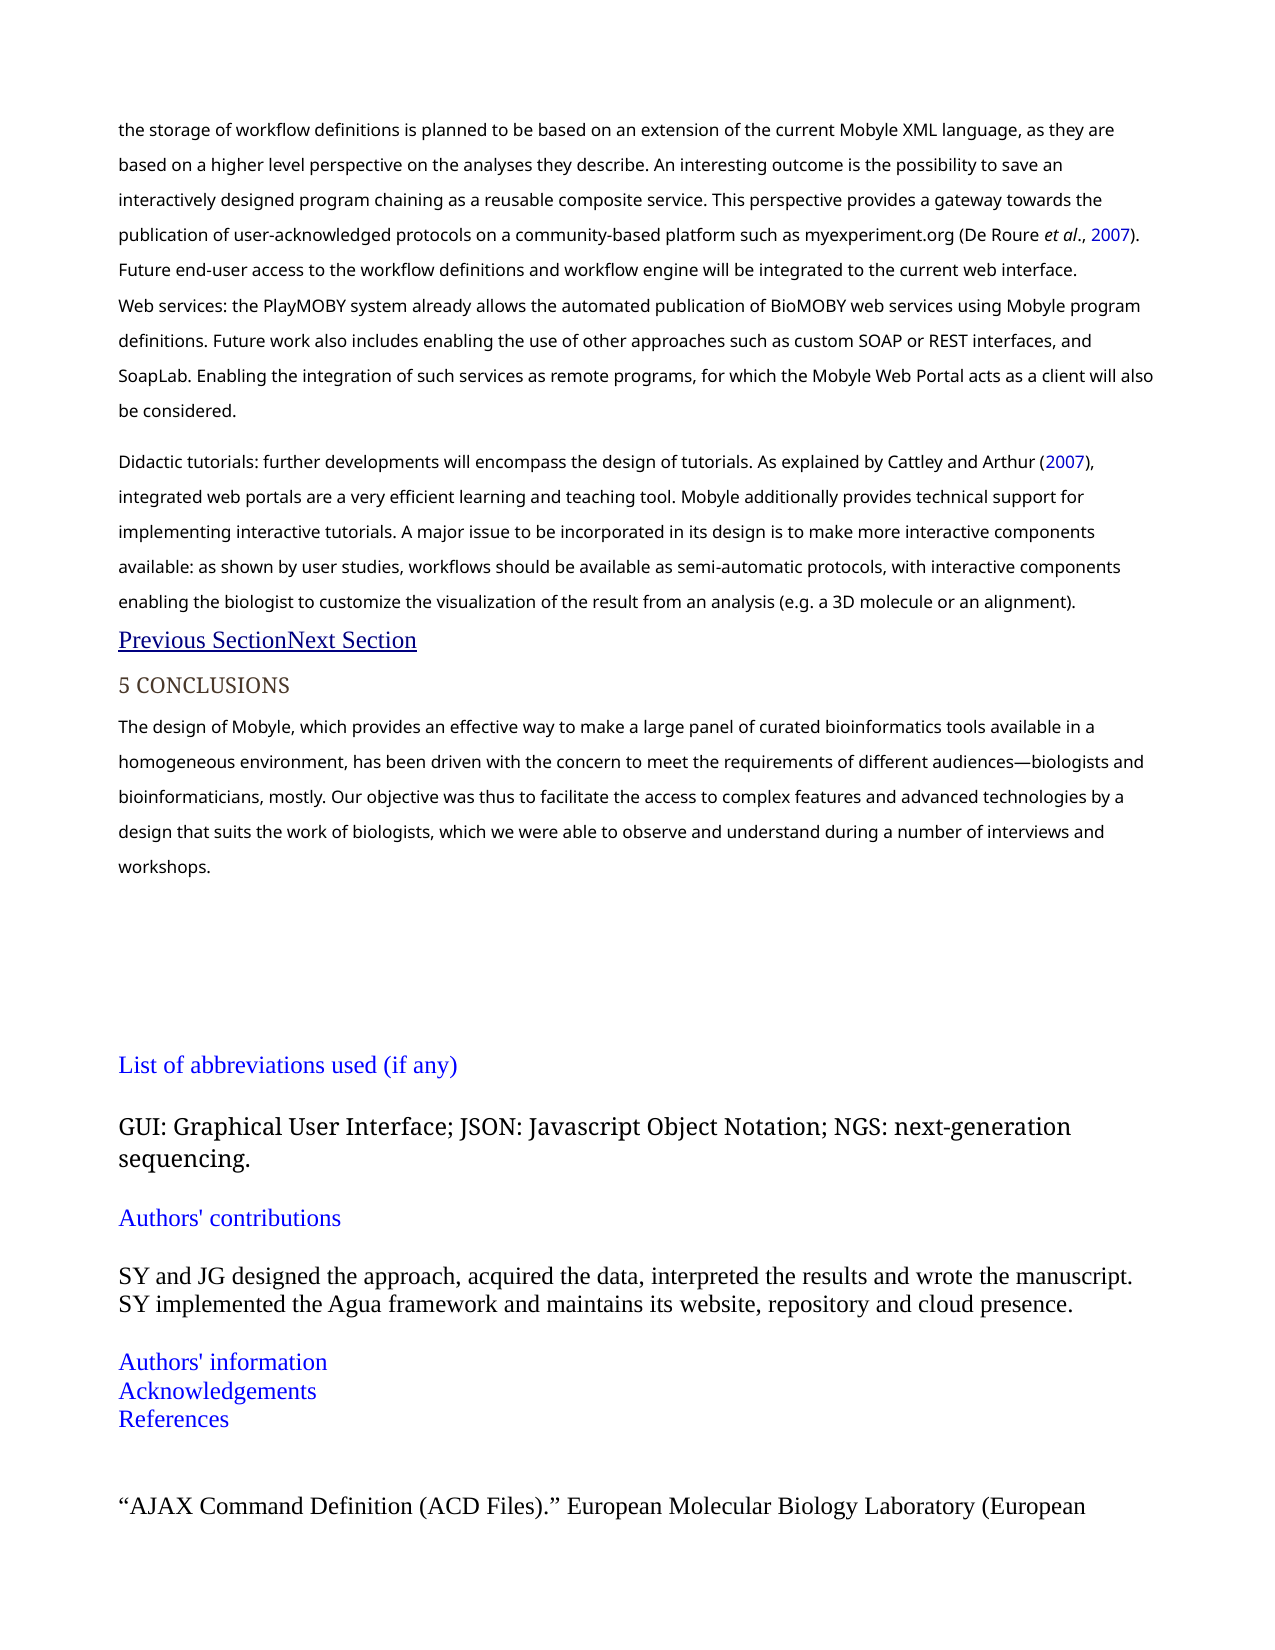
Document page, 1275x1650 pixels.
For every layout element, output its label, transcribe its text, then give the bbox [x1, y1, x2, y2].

text References [118, 1404, 1157, 1433]
text List of abbreviations used (if any) [118, 1050, 1157, 1079]
subtitle 5 CONCLUSIONS [118, 669, 1157, 699]
text The design of Mobyle, which provides an effective way to make a large panel of curated bioinformatics tools available in a homogeneous environment, has been driven with the concern to meet the requirements of different audiences—biologists and bioinformaticians, mostly. Our objective was thus to facilitate the access to complex features and advanced technologies by a design that suits the work of biologists, which we were able to observe and understand during a number of interviews and workshops. [118, 715, 1157, 879]
text Authors' contributions [118, 1203, 1157, 1232]
text Previous SectionNext Section [118, 625, 1157, 654]
text Didactic tutorials: further developments will encompass the design of tutorials. As explained by Cattley and Arthur (2007), integrated web portals are a very efficient learning and teaching tool. Mobyle additionally provides technical support for implementing interactive tutorials. A major issue to be incorporated in its design is to make more interactive components available: as shown by user studies, workflows should be available as semi-automatic protocols, with interactive components enabling the biologist to customize the visualization of the result from an analysis (e.g. a 3D molecule or an alignment). [118, 450, 1157, 613]
text Acknowledgements [118, 1376, 1157, 1404]
text SY and JG designed the approach, acquired the data, interpreted the results and wrote the manuscript. SY implemented the Agua framework and maintains its website, repository and cloud presence. [118, 1261, 1157, 1318]
text GUI: Graphical User Interface; JSON: Javascript Object Notation; NGS: next-generation sequencing. [118, 1111, 1157, 1174]
text Web services: the PlayMOBY system already allows the automated publication of BioMOBY web services using Mobyle program definitions. Future work also includes enabling the use of other approaches such as custom SOAP or REST interfaces, and SoapLab. Enabling the integration of such services as remote programs, for which the Mobyle Web Portal acts as a client will also be considered. [118, 294, 1157, 422]
text Authors' information [118, 1347, 1157, 1376]
text the storage of workflow definitions is planned to be based on an extension of the current Mobyle XML language, as they are based on a higher level perspective on the analyses they describe. An interesting outcome is the possibility to save an interactively designed program chaining as a reusable composite service. This perspective provides a gateway towards the publication of user-acknowledged protocols on a community-based platform such as myexperiment.org (De Roure et al., 2007). Future end-user access to the workflow definitions and workflow engine will be integrated to the current web interface. [118, 118, 1157, 282]
text “AJAX Command Definition (ACD Files).” European Molecular Biology Laboratory (European [118, 1491, 1157, 1519]
